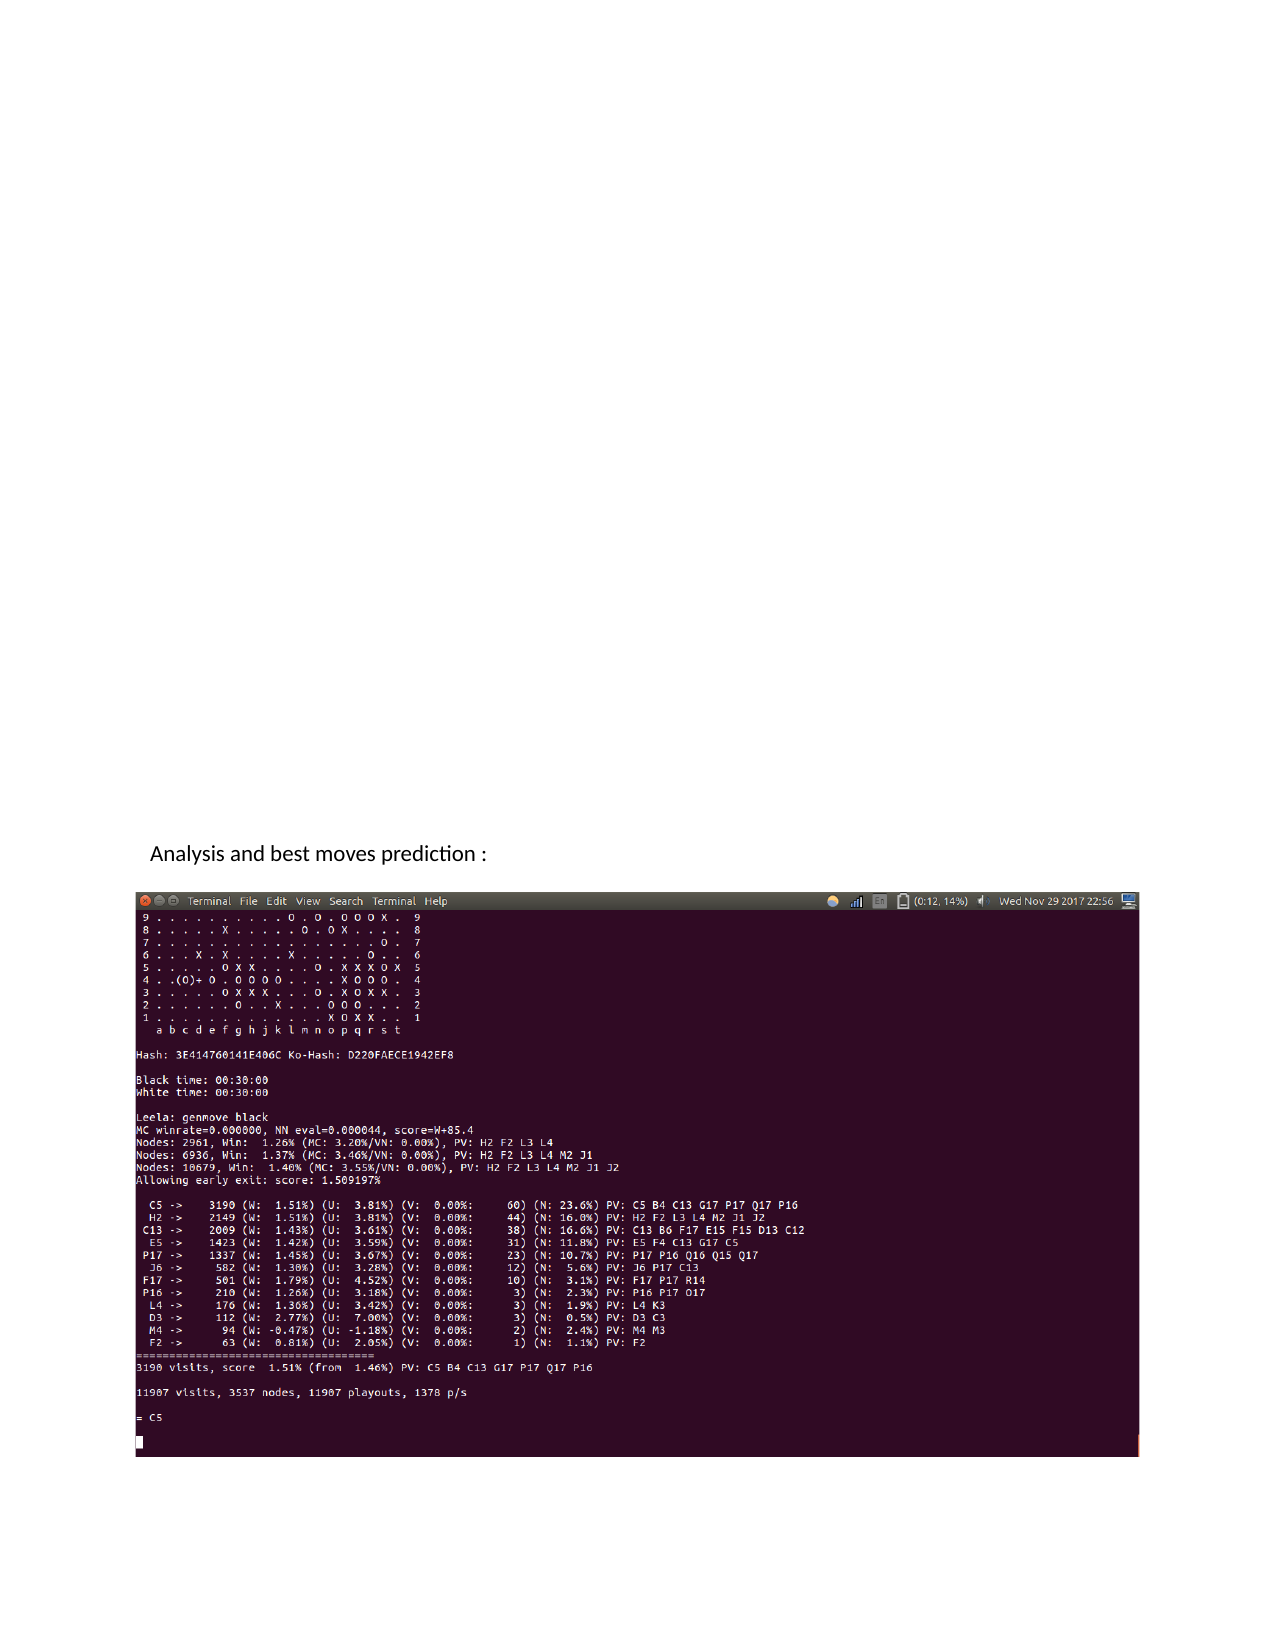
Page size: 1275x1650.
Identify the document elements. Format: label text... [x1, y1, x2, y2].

text Analysis and best moves prediction : [150, 839, 1125, 867]
picture [135, 892, 1140, 1457]
